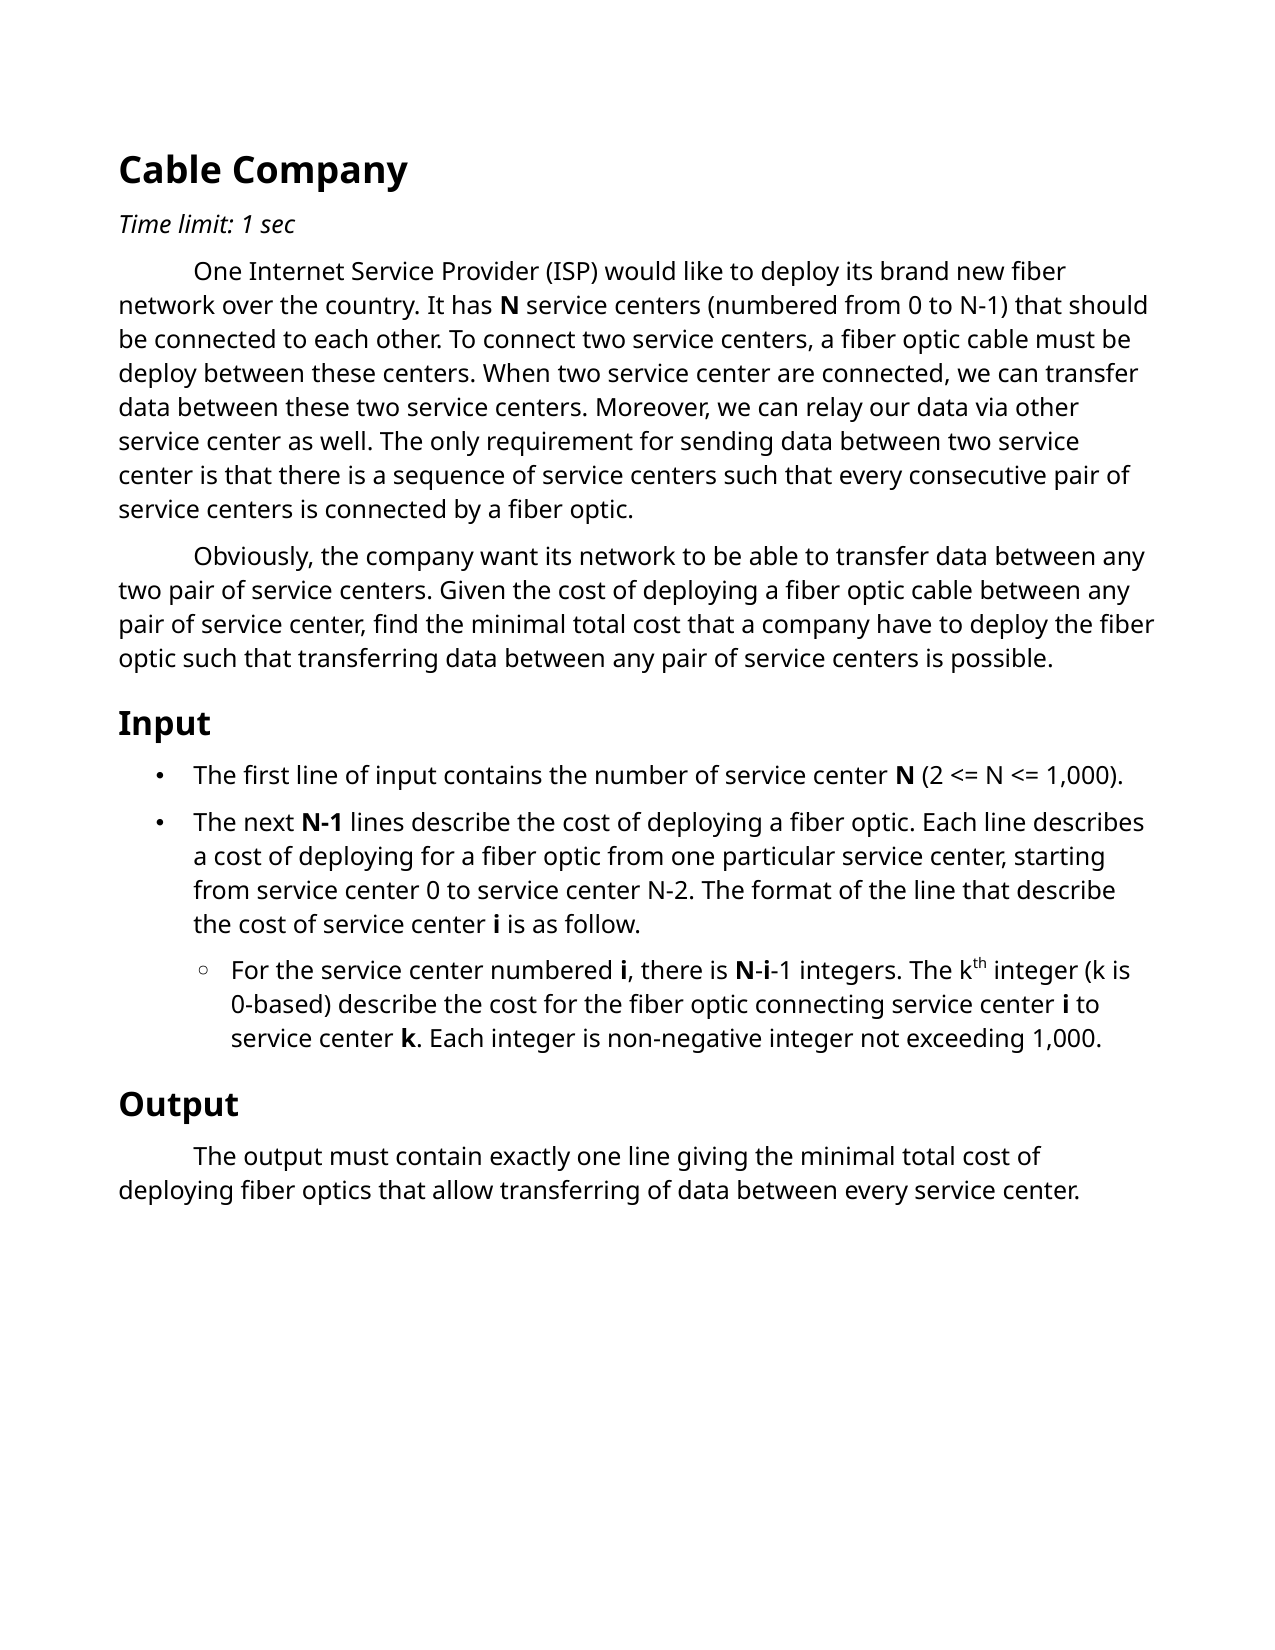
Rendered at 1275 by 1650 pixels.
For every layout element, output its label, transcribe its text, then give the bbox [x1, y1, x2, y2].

list For the service center numbered i, there is N-i-1 integers. The kth integer (k is 0-based) describe the cost for the fiber optic connecting service center i to service center k. Each integer is non-negative integer not exceeding 1,000. [193, 953, 1157, 1055]
title Cable Company [118, 143, 1157, 194]
text Obviously, the company want its network to be able to transfer data between any two pair of service centers. Given the cost of deploying a fiber optic cable between any pair of service center, find the minimal total cost that a company have to deploy the fiber optic such that transferring data between any pair of service centers is possible. [118, 538, 1157, 674]
list The first line of input contains the number of service center N (2 <= N <= 1,000). [156, 758, 1157, 792]
subtitle Input [118, 699, 1157, 745]
list The next N-1 lines describe the cost of deploying a fiber optic. Each line describes a cost of deploying for a fiber optic from one particular service center, starting from service center 0 to service center N-2. The format of the line that describe the cost of service center i is as follow. [156, 804, 1157, 941]
text One Internet Service Provider (ISP) would like to deploy its brand new fiber network over the country. It has N service centers (numbered from 0 to N-1) that should be connected to each other. To connect two service centers, a fiber optic cable must be deploy between these centers. When two service center are connected, we can transfer data between these two service centers. Moreover, we can relay our data via other service center as well. The only requirement for sending data between two service center is that there is a sequence of service centers such that every consecutive pair of service centers is connected by a fiber optic. [118, 253, 1157, 526]
subtitle Output [118, 1080, 1157, 1126]
text The output must contain exactly one line giving the minimal total cost of deploying fiber optics that allow transferring of data between every service center. [118, 1138, 1157, 1207]
text Time limit: 1 sec [118, 207, 1157, 241]
